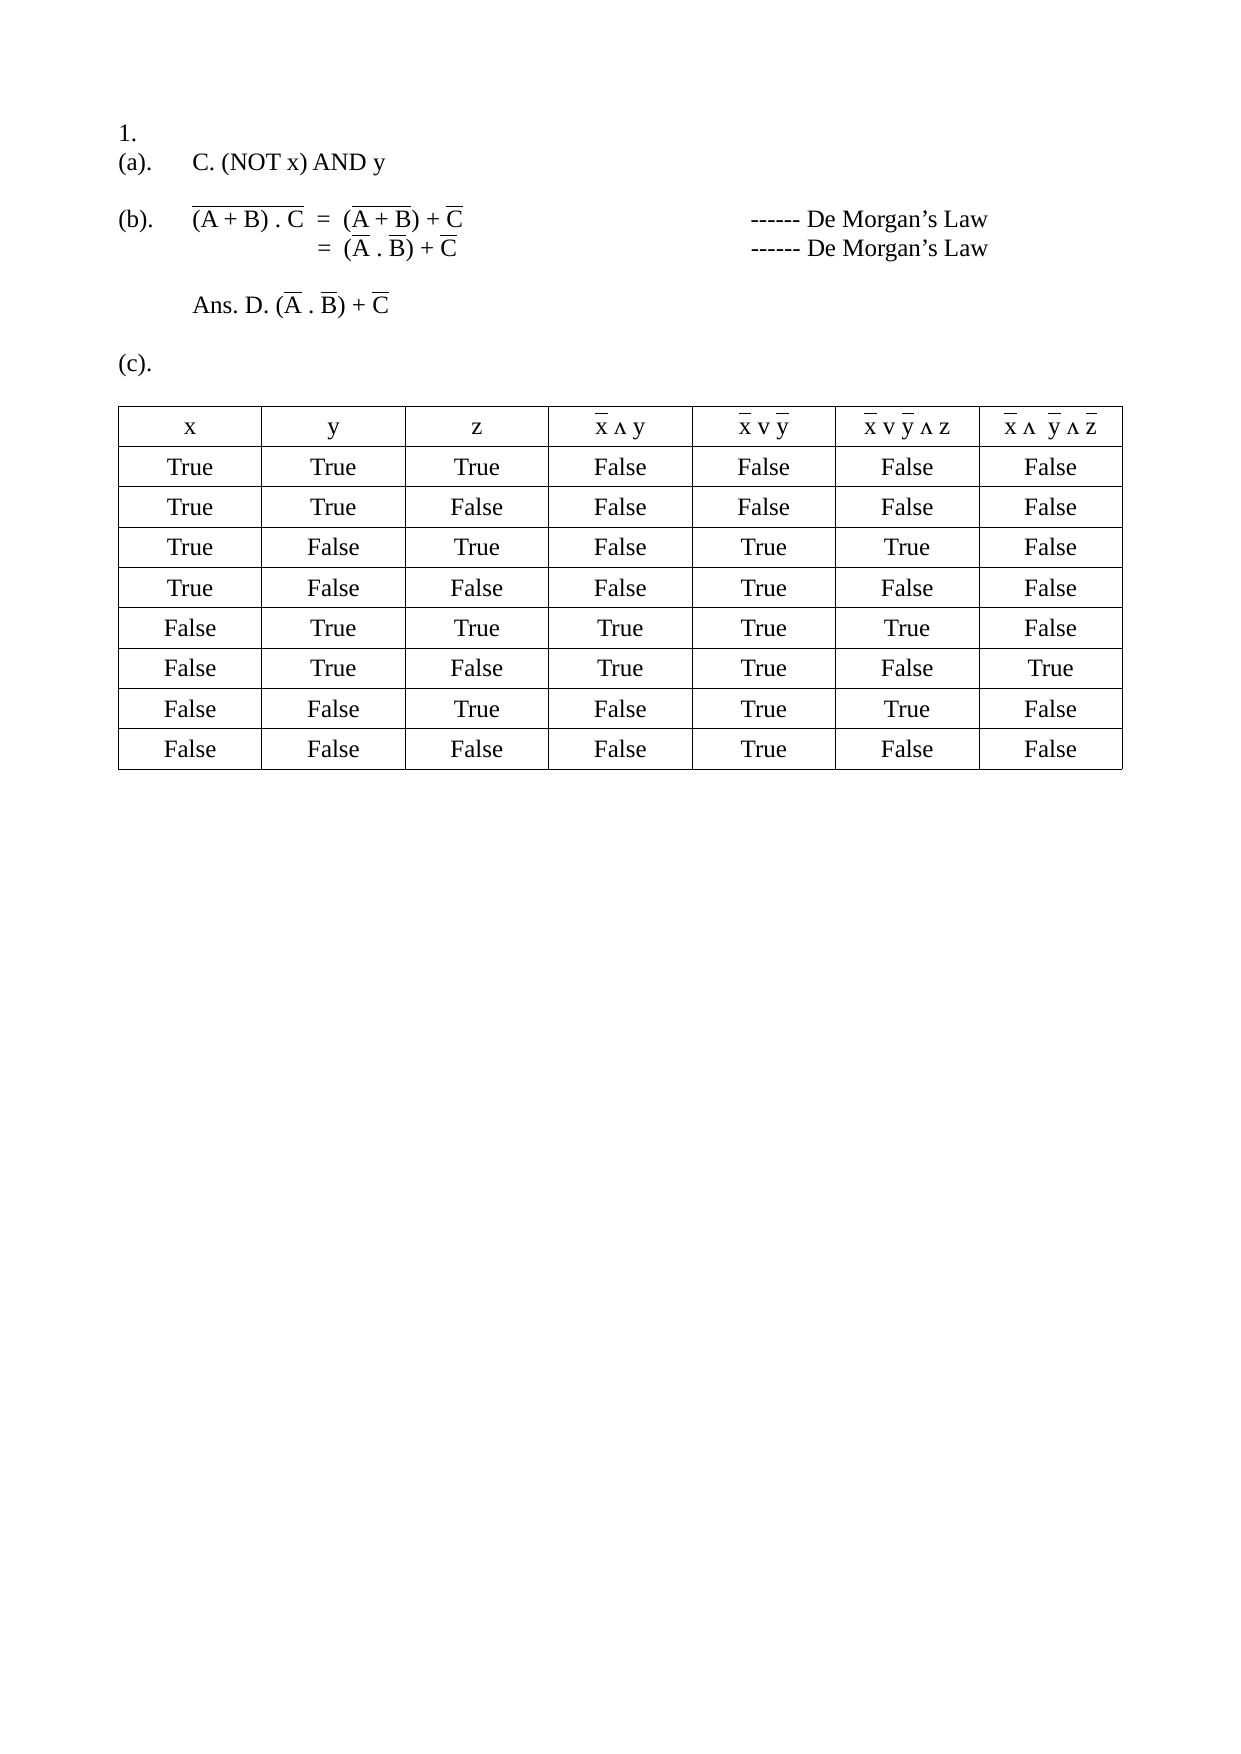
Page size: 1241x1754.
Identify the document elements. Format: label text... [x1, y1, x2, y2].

table_cell True [980, 649, 1122, 688]
text = (A . B) + C ------ De Morgan’s Law [118, 233, 1122, 262]
table_cell True [693, 689, 835, 728]
table_cell True [262, 447, 405, 486]
table_cell True [406, 447, 548, 486]
table_cell False [119, 729, 261, 768]
table_cell True [693, 568, 835, 607]
table_cell False [980, 729, 1122, 768]
table_cell False [836, 447, 979, 486]
table_cell False [980, 568, 1122, 607]
table_cell False [549, 528, 692, 567]
table_cell False [980, 608, 1122, 647]
table_cell False [980, 487, 1122, 527]
table_cell False [836, 649, 979, 688]
table_cell False [119, 649, 261, 688]
table_cell False [693, 447, 835, 486]
table_header x ʌ y [549, 407, 692, 446]
text 1. [118, 118, 1122, 147]
table_cell True [836, 528, 979, 567]
table_cell True [836, 689, 979, 728]
table_header x v y ʌ z [836, 407, 979, 446]
table_cell True [262, 608, 405, 647]
table_cell True [693, 729, 835, 768]
table_cell True [262, 487, 405, 527]
table_cell False [836, 568, 979, 607]
table_cell True [119, 487, 261, 527]
table_cell False [406, 649, 548, 688]
table_cell True [119, 568, 261, 607]
table_cell False [119, 689, 261, 728]
table_cell True [119, 447, 261, 486]
table_cell False [549, 729, 692, 768]
table_cell True [262, 649, 405, 688]
table_cell False [262, 729, 405, 768]
table_cell True [406, 608, 548, 647]
text (a). C. (NOT x) AND y [118, 147, 1122, 176]
table_cell False [406, 568, 548, 607]
table_cell True [693, 528, 835, 567]
table_cell False [406, 487, 548, 527]
table_cell False [836, 487, 979, 527]
table_cell False [262, 528, 405, 567]
table_header y [262, 407, 405, 446]
table_cell False [980, 528, 1122, 567]
table_cell False [980, 447, 1122, 486]
table_cell False [549, 487, 692, 527]
table_header x ʌ y ʌ z [980, 407, 1122, 446]
table_cell False [549, 689, 692, 728]
table_cell False [549, 447, 692, 486]
table_cell True [693, 649, 835, 688]
table_header z [406, 407, 548, 446]
table_cell False [262, 568, 405, 607]
table_cell True [119, 528, 261, 567]
table_cell True [549, 608, 692, 647]
table_cell False [980, 689, 1122, 728]
text Ans. D. (A . B) + C [118, 291, 1122, 319]
table_cell True [836, 608, 979, 647]
table_cell False [549, 568, 692, 607]
table_cell True [406, 528, 548, 567]
text (c). [118, 348, 1122, 377]
table_header x v y [693, 407, 835, 446]
text (b). (A + B) . C = (A + B) + C ------ De Morgan’s Law [118, 204, 1122, 233]
table_cell False [406, 729, 548, 768]
table_cell False [119, 608, 261, 647]
table_cell False [693, 487, 835, 527]
table_cell True [406, 689, 548, 728]
table_cell True [693, 608, 835, 647]
table_header x [119, 407, 261, 446]
table_cell True [549, 649, 692, 688]
table_cell False [836, 729, 979, 768]
table_cell False [262, 689, 405, 728]
